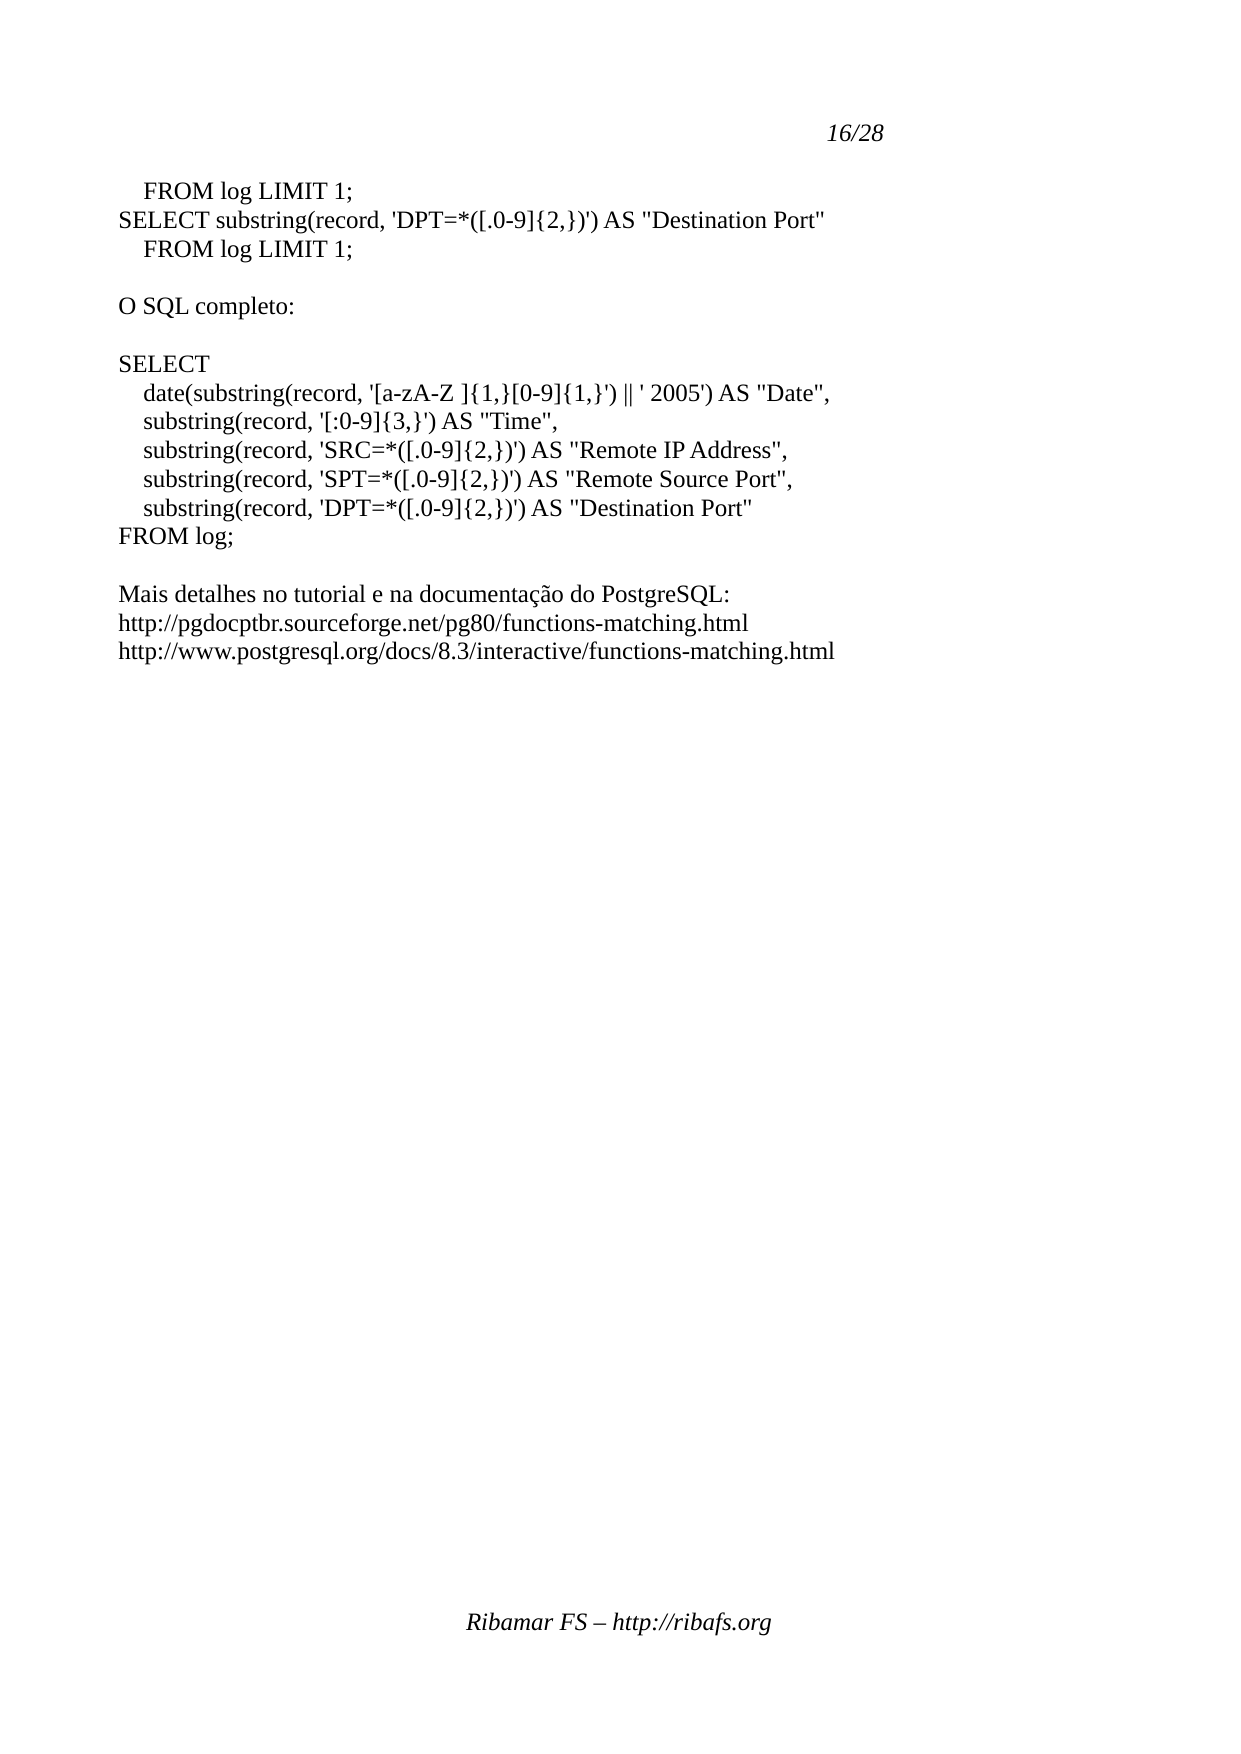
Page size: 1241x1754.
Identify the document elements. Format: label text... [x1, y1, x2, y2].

text FROM log LIMIT 1; SELECT substring(record, 'DPT=*([.0-9]{2,})') AS "Destination Port" FROM log LIMIT 1; O SQL completo: SELECT date(substring(record, '[a-zA-Z ]{1,}[0-9]{1,}') || ' 2005') AS "Date", substring(record, '[:0-9]{3,}') AS "Time", substring(record, 'SRC=*([.0-9]{2,})') AS "Remote IP Address", substring(record, 'SPT=*([.0-9]{2,})') AS "Remote Source Port", substring(record, 'DPT=*([.0-9]{2,})') AS "Destination Port" FROM log; Mais detalhes no tutorial e na documentação do PostgreSQL: http://pgdocptbr.sourceforge.net/pg80/functions-matching.html http://www.postgresql.org/docs/8.3/interactive/functions-matching.html [118, 176, 1122, 665]
